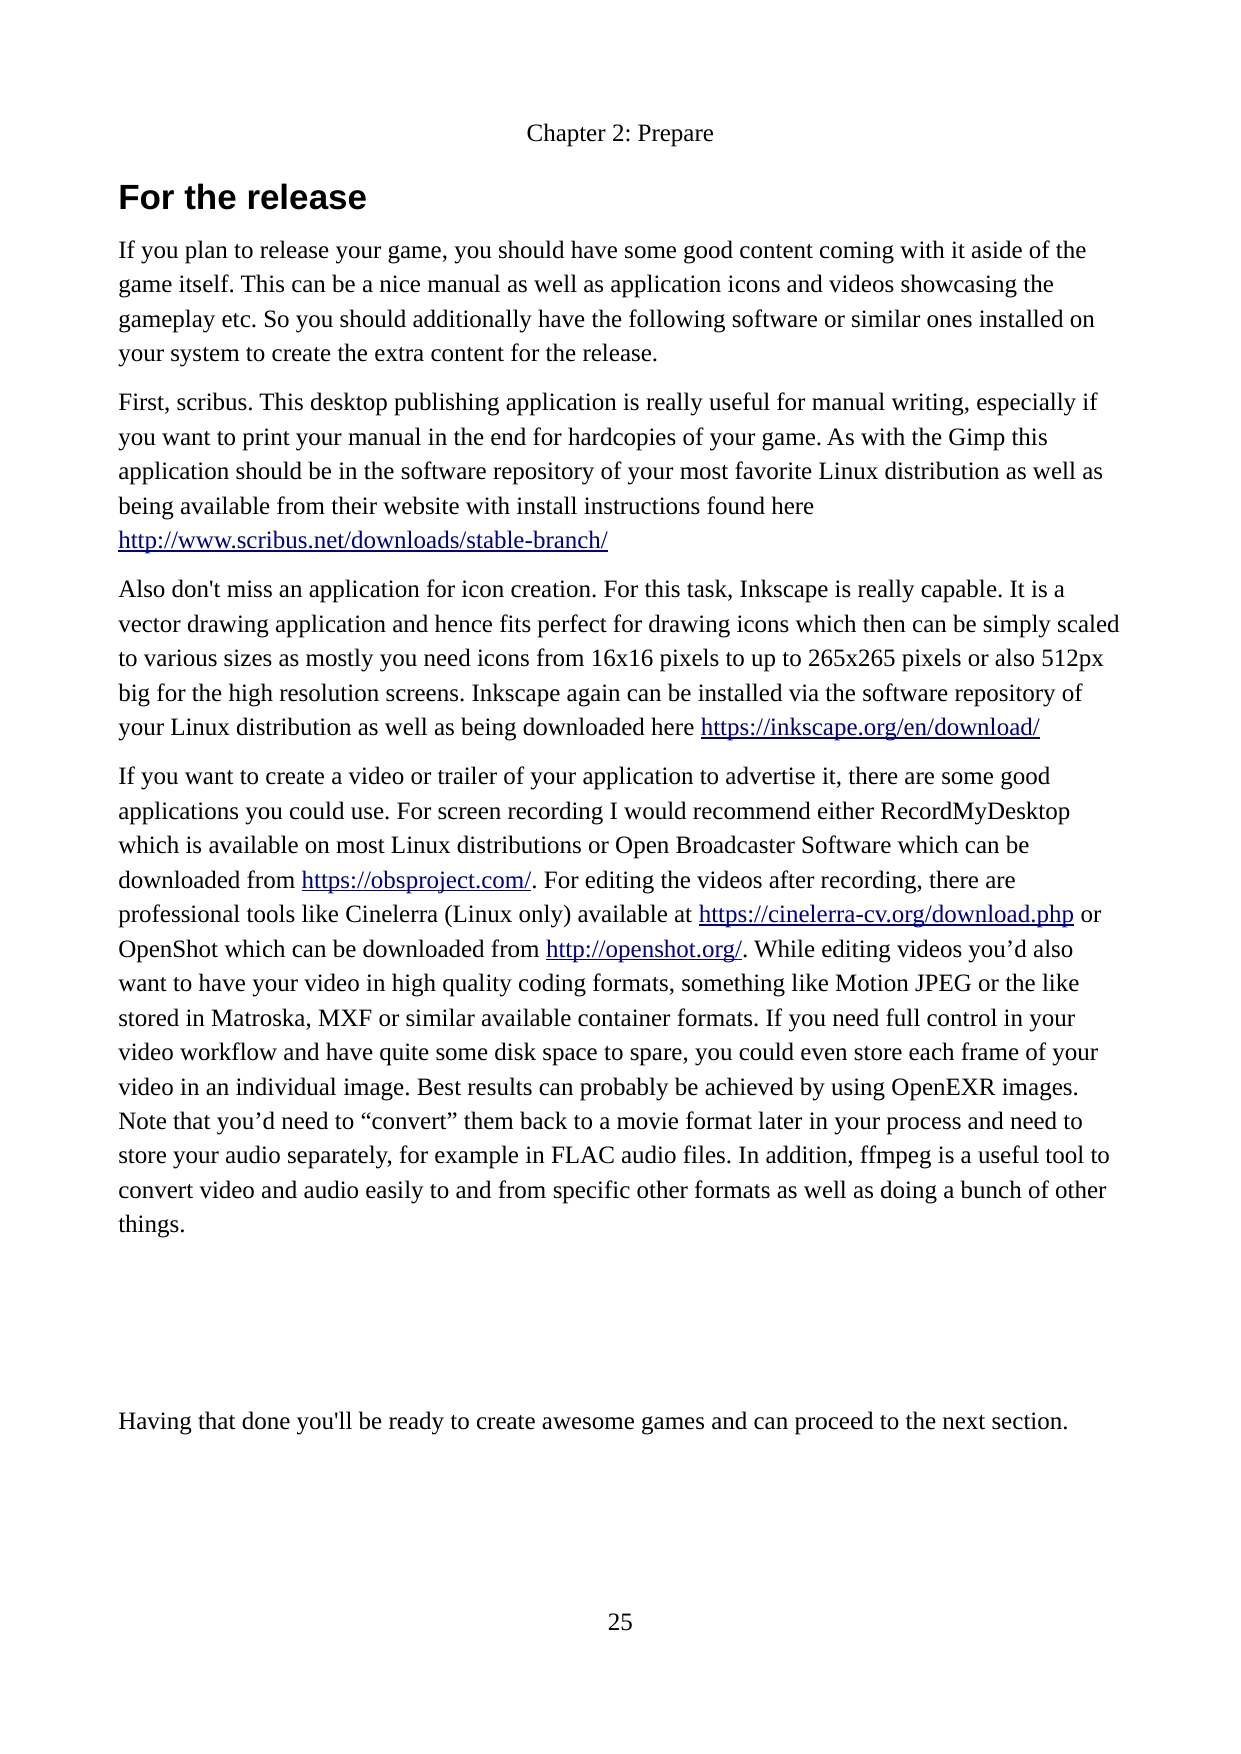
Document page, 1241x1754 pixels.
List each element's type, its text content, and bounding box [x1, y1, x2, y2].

subtitle For the release [118, 176, 1122, 217]
text First, scribus. This desktop publishing application is really useful for manual writing, especially if you want to print your manual in the end for hardcopies of your game. As with the Gimp this application should be in the software repository of your most favorite Linux distribution as well as being available from their website with install instructions found here http://www.scribus.net/downloads/stable-branch/ [118, 387, 1122, 554]
text Also don't miss an application for icon creation. For this task, Inkscape is really capable. It is a vector drawing application and hence fits perfect for drawing icons which then can be simply scaled to various sizes as mostly you need icons from 16x16 pixels to up to 265x265 pixels or also 512px big for the high resolution screens. Inkscape again can be installed via the software repository of your Linux distribution as well as being downloaded here https://inkscape.org/en/download/ [118, 574, 1122, 741]
text Having that done you'll be ready to create awesome games and can proceed to the next section. [118, 1406, 1122, 1434]
text If you plan to release your game, you should have some good content coming with it aside of the game itself. This can be a nice manual as well as application icons and videos showcasing the gameplay etc. So you should additionally have the following software or similar ones installed on your system to create the extra content for the release. [118, 235, 1122, 367]
text If you want to create a video or trailer of your application to advertise it, there are some good applications you could use. For screen recording I would recommend either RecordMyDesktop which is available on most Linux distributions or Open Broadcaster Software which can be downloaded from https://obsproject.com/. For editing the videos after recording, there are professional tools like Cinelerra (Linux only) available at https://cinelerra-cv.org/download.php or OpenShot which can be downloaded from http://openshot.org/. While editing videos you’d also want to have your video in high quality coding formats, something like Motion JPEG or the like stored in Matroska, MXF or similar available container formats. If you need full control in your video workflow and have quite some disk space to spare, you could even store each frame of your video in an individual image. Best results can probably be achieved by using OpenEXR images. Note that you’d need to “convert” them back to a movie format later in your process and need to store your audio separately, for example in FLAC audio files. In addition, ffmpeg is a useful tool to convert video and audio easily to and from specific other formats as well as doing a bunch of other things. [118, 761, 1122, 1238]
